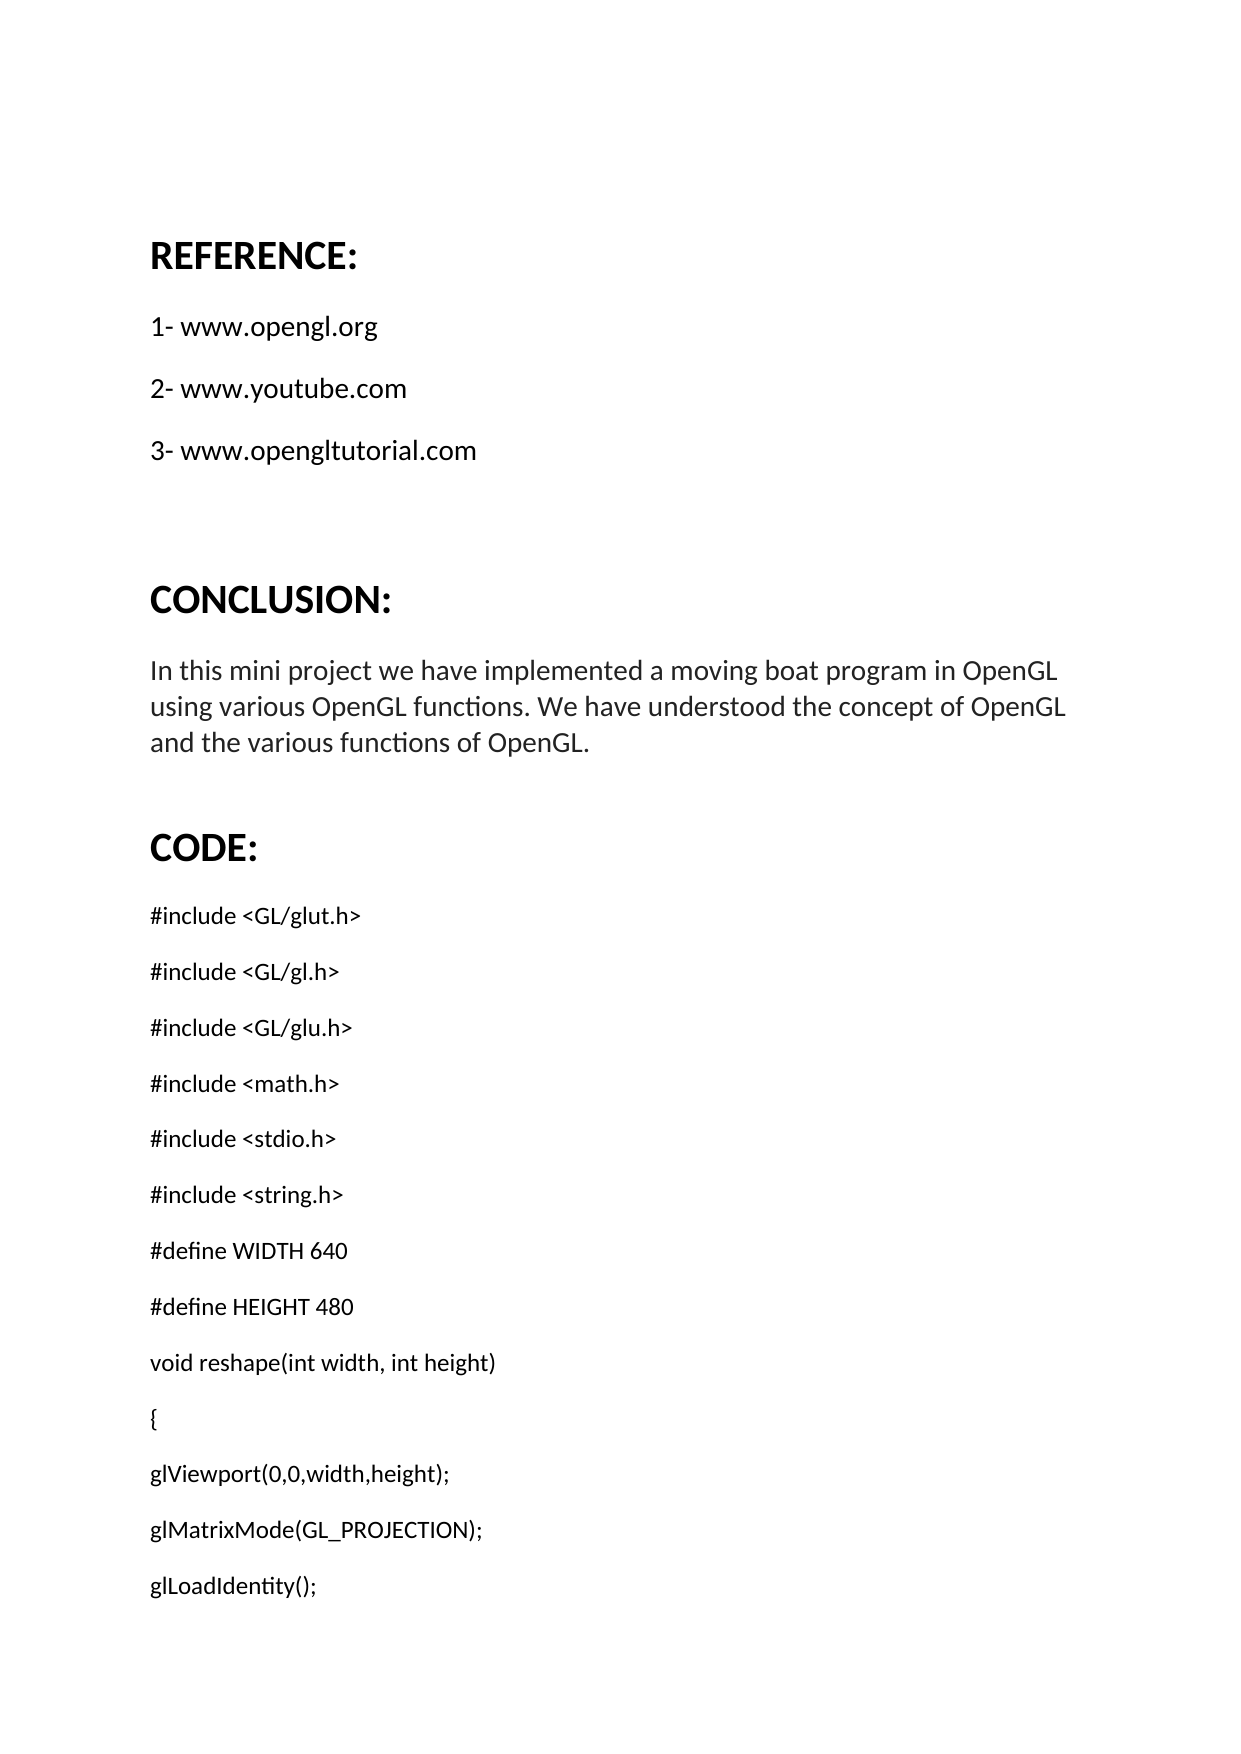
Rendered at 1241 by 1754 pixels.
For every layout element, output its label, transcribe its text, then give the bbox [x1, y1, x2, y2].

text #define HEIGHT 480 [150, 1291, 1090, 1322]
text void reshape(int width, int height) [150, 1347, 1090, 1377]
text CONCLUSION: [150, 573, 1090, 624]
text CODE: [150, 821, 1090, 872]
text #include <GL/glut.h> [150, 900, 1090, 931]
text 2- www.youtube.com [150, 370, 1090, 406]
text { [150, 1403, 1090, 1433]
text glMatrixMode(GL_PROJECTION); [150, 1514, 1090, 1545]
text #include <GL/gl.h> [150, 956, 1090, 987]
text glLoadIdentity(); [150, 1570, 1090, 1601]
text REFERENCE: [150, 229, 1090, 280]
text glViewport(0,0,width,height); [150, 1459, 1090, 1489]
text 1- www.opengl.org [150, 308, 1090, 344]
text #define WIDTH 640 [150, 1235, 1090, 1266]
text #include <string.h> [150, 1179, 1090, 1210]
text In this mini project we have implemented a moving boat program in OpenGL using various OpenGL functions. We have understood the concept of OpenGL and the various functions of OpenGL. [150, 652, 1090, 759]
text #include <GL/glu.h> [150, 1012, 1090, 1042]
text 3- www.opengltutorial.com [150, 432, 1090, 468]
text #include <stdio.h> [150, 1124, 1090, 1154]
text #include <math.h> [150, 1068, 1090, 1098]
